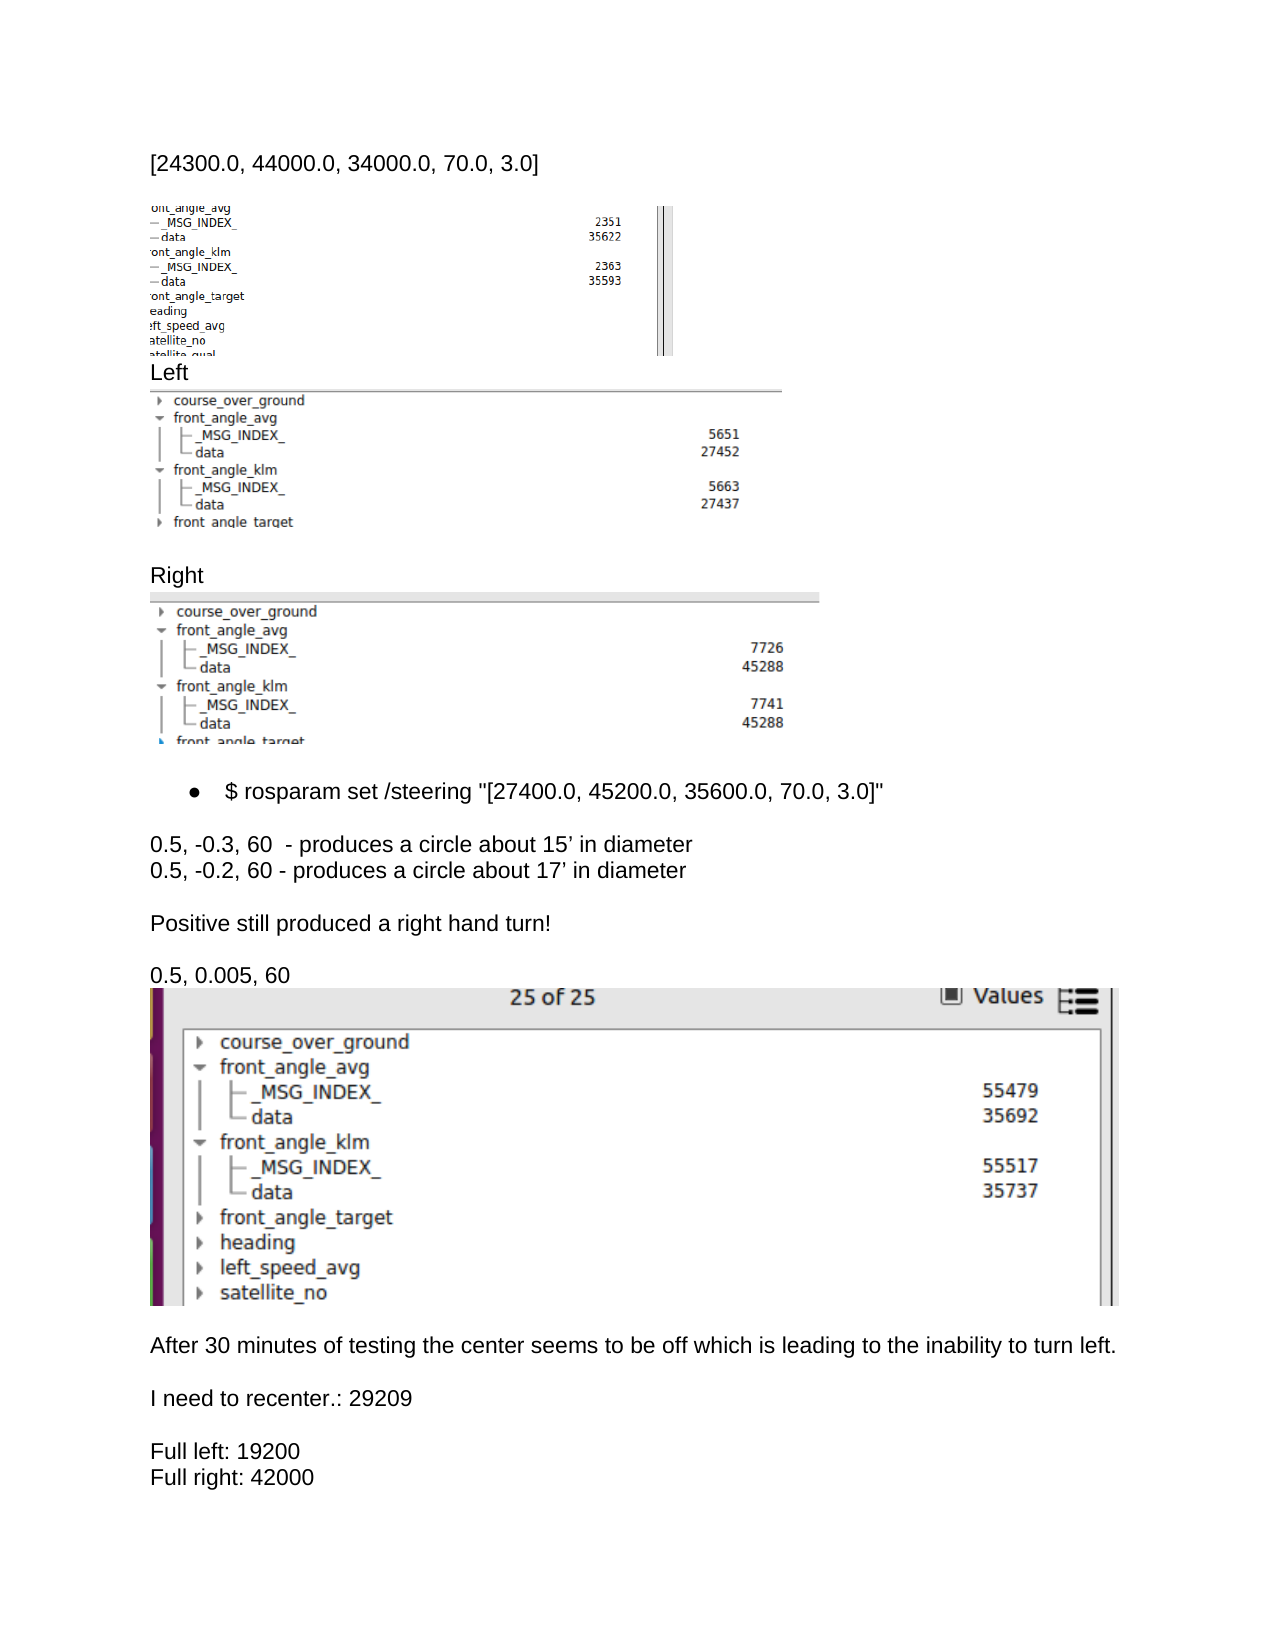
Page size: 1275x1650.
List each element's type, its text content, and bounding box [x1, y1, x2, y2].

text [24300.0, 44000.0, 34000.0, 70.0, 3.0] [150, 150, 1125, 176]
picture [150, 389, 782, 528]
text Left [150, 359, 1125, 386]
text I need to recenter.: 29209 [150, 1385, 1125, 1411]
text Positive still produced a right hand turn! [150, 909, 1125, 936]
picture [150, 988, 1119, 1306]
list $ rosparam set /steering "[27400.0, 45200.0, 35600.0, 70.0, 3.0]" [187, 778, 1125, 804]
text Full right: 42000 [150, 1464, 1125, 1490]
text 0.5, 0.005, 60 [150, 962, 1125, 989]
text Full left: 19200 [150, 1438, 1125, 1464]
picture [150, 206, 673, 356]
text 0.5, -0.3, 60 - produces a circle about 15’ in diameter [150, 831, 1125, 857]
picture [150, 592, 820, 744]
text After 30 minutes of testing the center seems to be off which is leading to the inability to turn left. [150, 1332, 1125, 1358]
text 0.5, -0.2, 60 - produces a circle about 17’ in diameter [150, 857, 1125, 883]
text Right [150, 562, 1125, 588]
